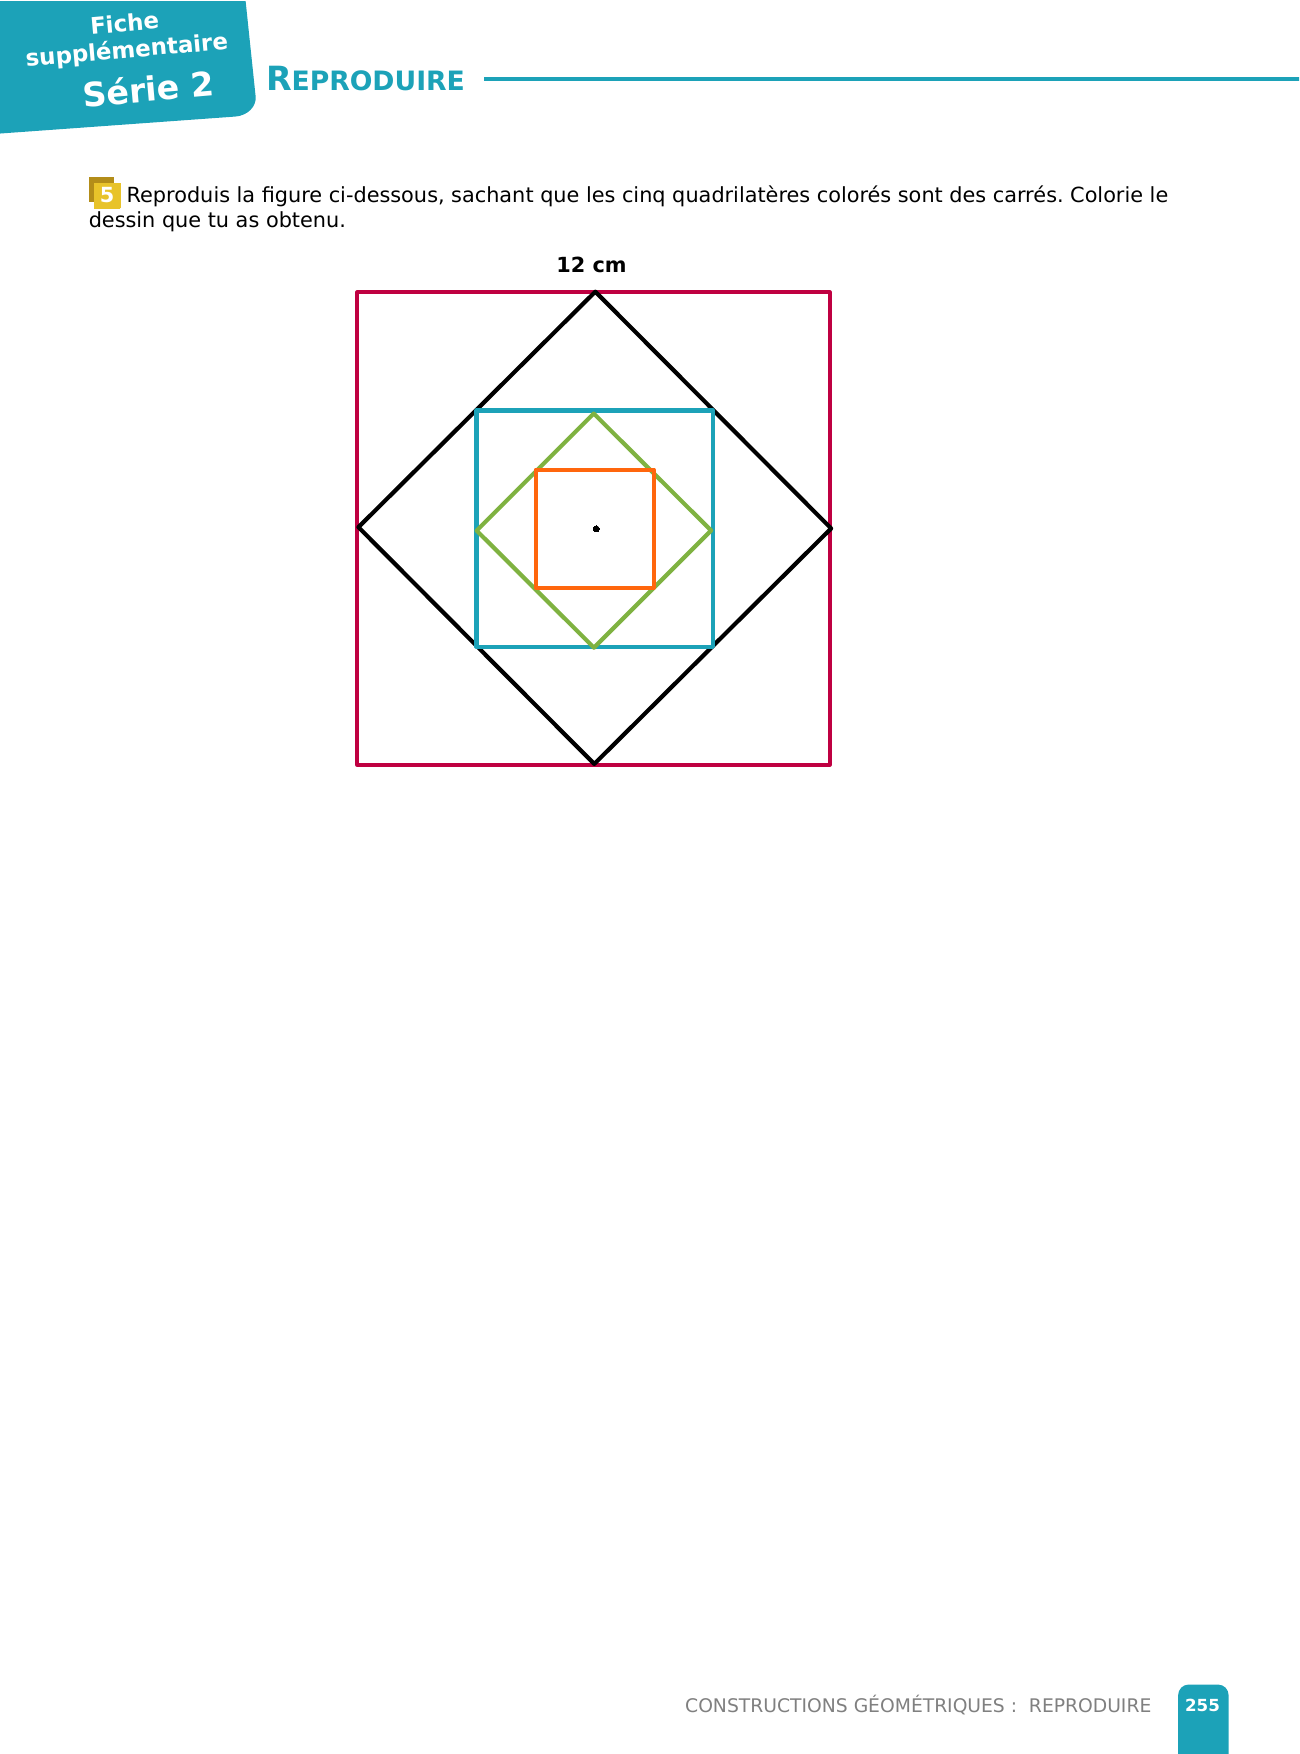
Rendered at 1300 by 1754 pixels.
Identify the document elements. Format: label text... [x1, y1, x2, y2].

subtitle Reproduis la figure ci-dessous, sachant que les cinq quadrilatères colorés sont des carrés. Colorie le dessin que tu as obtenu. [88, 177, 1211, 232]
